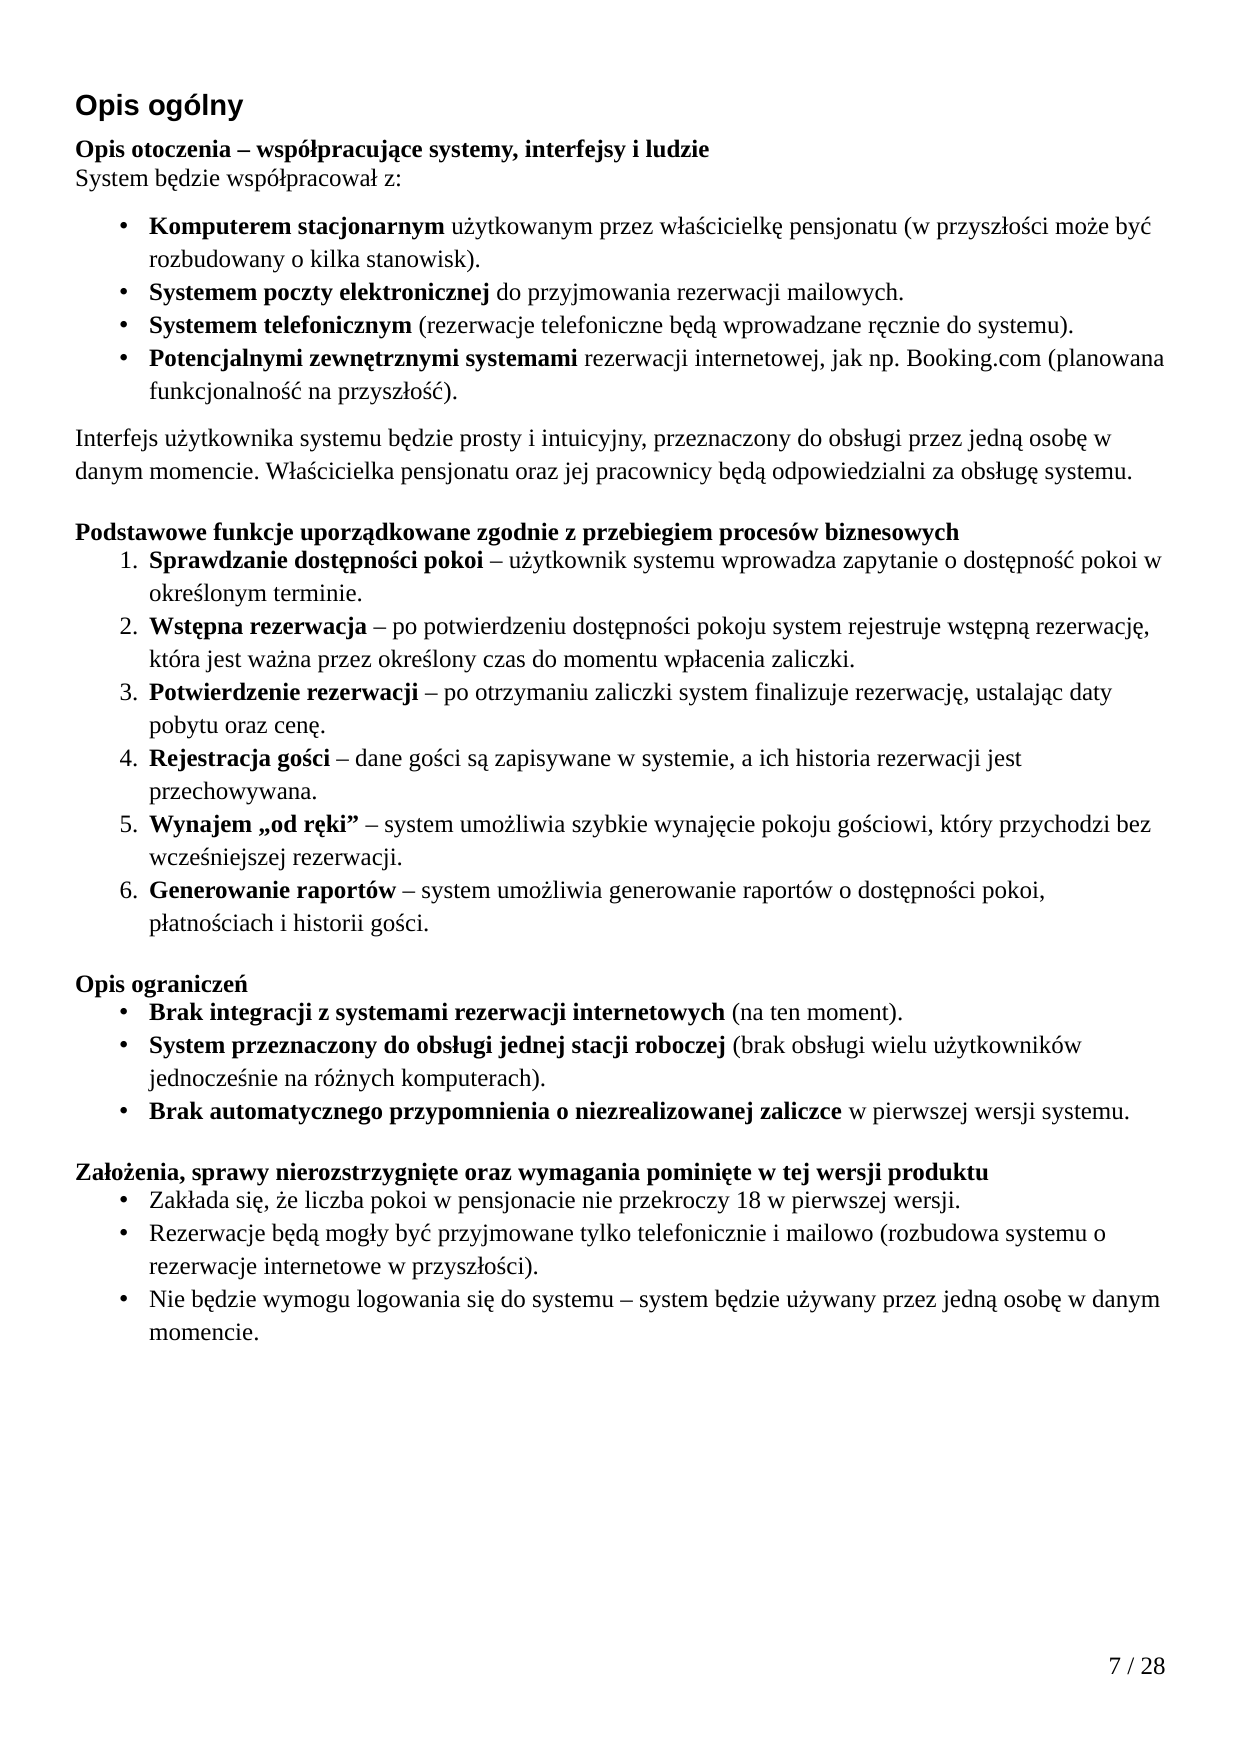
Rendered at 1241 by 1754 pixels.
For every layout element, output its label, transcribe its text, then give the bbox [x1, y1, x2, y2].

list Zakłada się, że liczba pokoi w pensjonacie nie przekroczy 18 w pierwszej wersji. [119, 1185, 1165, 1214]
list Wstępna rezerwacja – po potwierdzeniu dostępności pokoju system rejestruje wstępną rezerwację, która jest ważna przez określony czas do momentu wpłacenia zaliczki. [119, 611, 1165, 673]
list Rejestracja gości – dane gości są zapisywane w systemie, a ich historia rezerwacji jest przechowywana. [119, 743, 1165, 805]
subtitle Opis otoczenia – współpracujące systemy, interfejsy i ludzie [75, 134, 1165, 163]
text System będzie współpracował z: [75, 163, 1165, 192]
subtitle Podstawowe funkcje uporządkowane zgodnie z przebiegiem procesów biznesowych [75, 517, 1165, 545]
list Komputerem stacjonarnym użytkowanym przez właścicielkę pensjonatu (w przyszłości może być rozbudowany o kilka stanowisk). [119, 211, 1165, 272]
list Generowanie raportów – system umożliwia generowanie raportów o dostępności pokoi, płatnościach i historii gości. [119, 876, 1165, 937]
list Potencjalnymi zewnętrznymi systemami rezerwacji internetowej, jak np. Booking.com (planowana funkcjonalność na przyszłość). [119, 343, 1165, 404]
list Rezerwacje będą mogły być przyjmowane tylko telefonicznie i mailowo (rozbudowa systemu o rezerwacje internetowe w przyszłości). [119, 1218, 1165, 1280]
list Systemem telefonicznym (rezerwacje telefoniczne będą wprowadzane ręcznie do systemu). [119, 310, 1165, 338]
list Sprawdzanie dostępności pokoi – użytkownik systemu wprowadza zapytanie o dostępność pokoi w określonym terminie. [119, 545, 1165, 607]
list Wynajem „od ręki” – system umożliwia szybkie wynajęcie pokoju gościowi, który przychodzi bez wcześniejszej rezerwacji. [119, 809, 1165, 871]
list Potwierdzenie rezerwacji – po otrzymaniu zaliczki system finalizuje rezerwację, ustalając daty pobytu oraz cenę. [119, 677, 1165, 739]
subtitle Opis ograniczeń [75, 969, 1165, 997]
list Nie będzie wymogu logowania się do systemu – system będzie używany przez jedną osobę w danym momencie. [119, 1284, 1165, 1346]
text Interfejs użytkownika systemu będzie prosty i intuicyjny, przeznaczony do obsługi przez jedną osobę w danym momencie. Właścicielka pensjonatu oraz jej pracownicy będą odpowiedzialni za obsługę systemu. [75, 423, 1165, 485]
subtitle Opis ogólny [75, 88, 1165, 122]
list Brak automatycznego przypomnienia o niezrealizowanej zaliczce w pierwszej wersji systemu. [119, 1096, 1165, 1125]
list Systemem poczty elektronicznej do przyjmowania rezerwacji mailowych. [119, 277, 1165, 306]
list Brak integracji z systemami rezerwacji internetowych (na ten moment). [119, 997, 1165, 1026]
list System przeznaczony do obsługi jednej stacji roboczej (brak obsługi wielu użytkowników jednocześnie na różnych komputerach). [119, 1030, 1165, 1092]
subtitle Założenia, sprawy nierozstrzygnięte oraz wymagania pominięte w tej wersji produktu [75, 1157, 1165, 1185]
